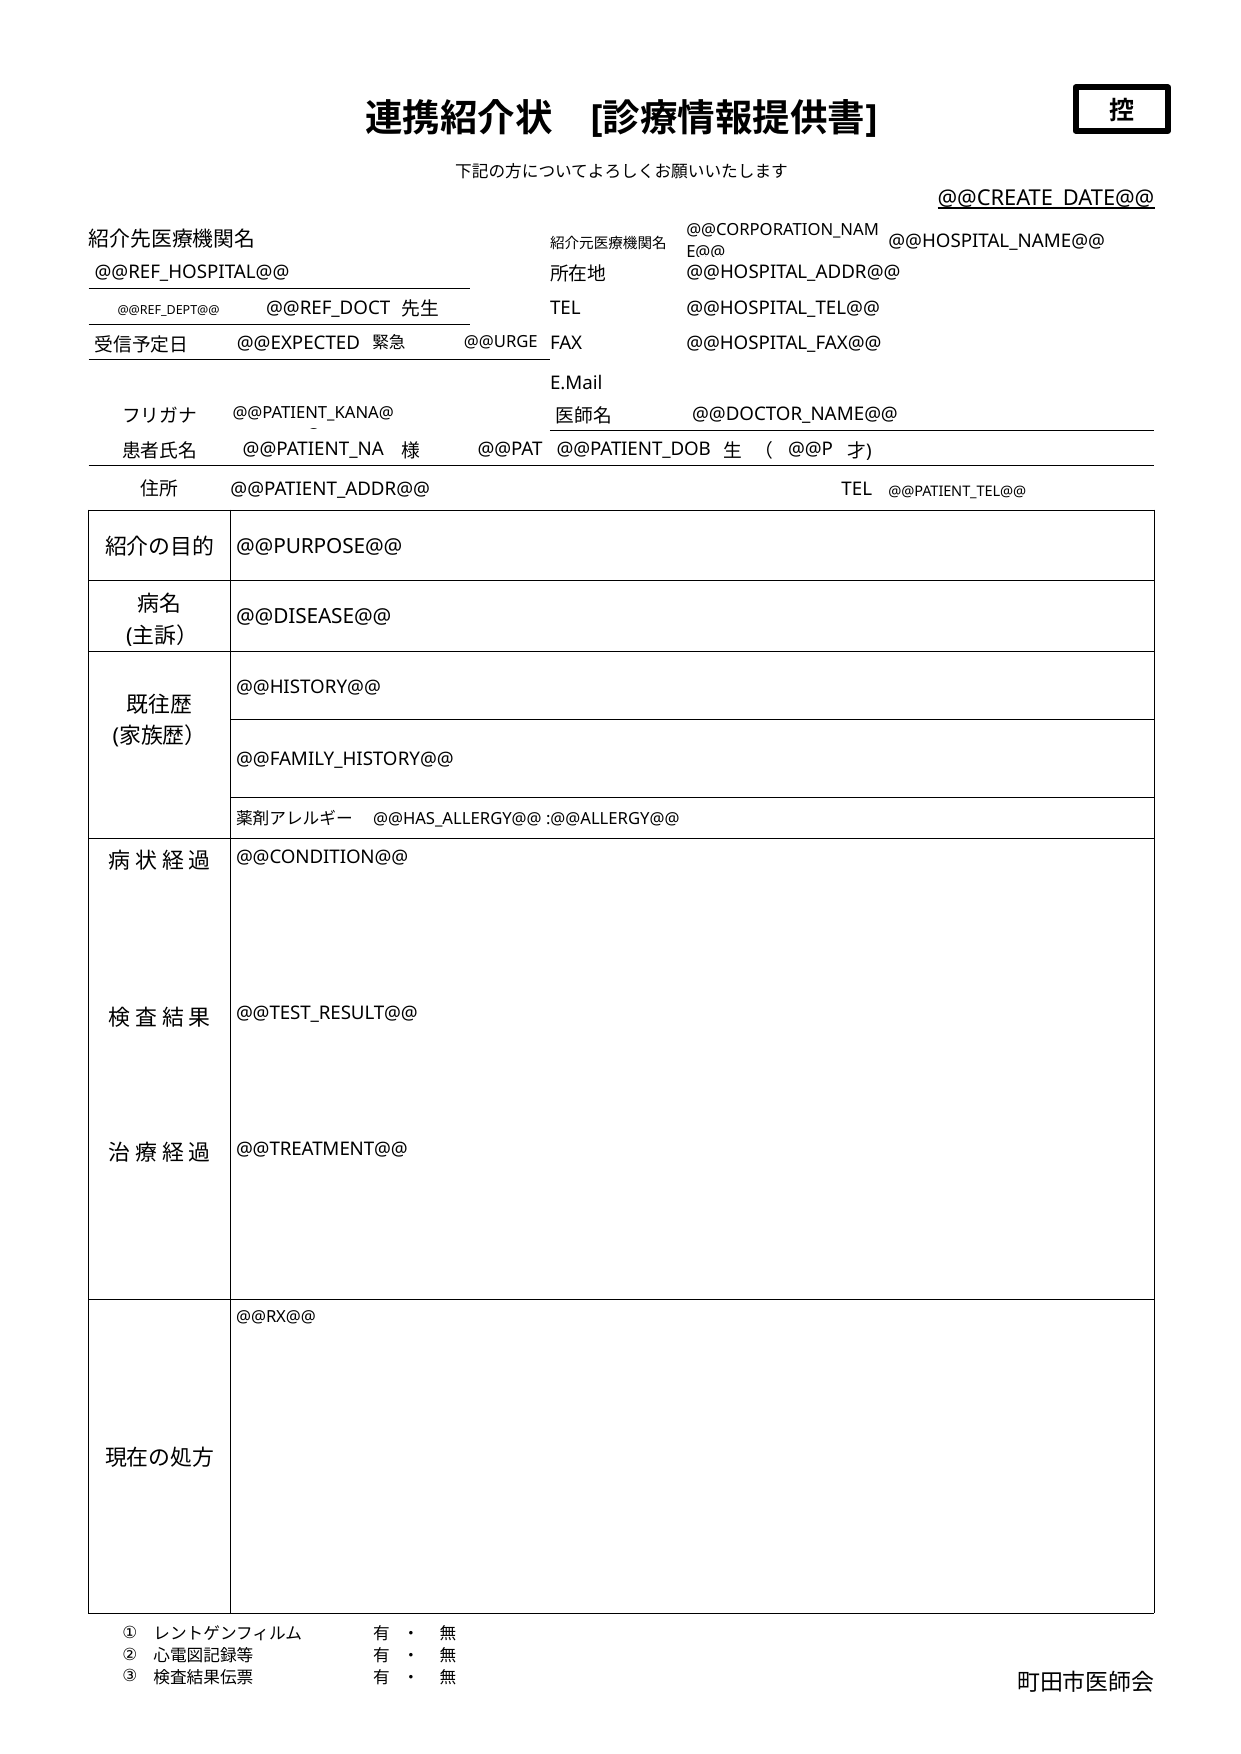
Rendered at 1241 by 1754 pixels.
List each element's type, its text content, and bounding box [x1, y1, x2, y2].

table_cell [748, 1664, 779, 1692]
table_cell [366, 501, 396, 509]
table_cell [779, 1620, 841, 1642]
table_cell [366, 182, 396, 217]
table_cell [717, 1620, 748, 1642]
table_cell [118, 360, 141, 394]
table_cell [366, 1614, 396, 1620]
table_header 連携紹介状 [診療情報提供書] [89, 88, 1154, 147]
table_cell [470, 182, 550, 217]
table_cell [717, 182, 748, 217]
table_cell [366, 360, 396, 394]
table_cell [337, 182, 366, 217]
table_cell [260, 1614, 337, 1620]
table_cell [470, 1664, 550, 1692]
table_cell [89, 147, 1154, 158]
table_cell [888, 1614, 1154, 1620]
table_cell [396, 360, 425, 394]
table_cell ・ [396, 1642, 425, 1664]
table_cell [841, 1642, 888, 1664]
table_cell [141, 1620, 153, 1642]
table_cell [425, 395, 470, 430]
table_cell [550, 1664, 686, 1692]
table_cell 検 査 結 果 [89, 994, 230, 1130]
table_cell @@PURPOSE@@ [231, 511, 1154, 580]
table_cell ・ [396, 1620, 425, 1642]
table_cell @@REF_HOSPITAL@@ [89, 253, 470, 288]
table_cell 心電図記録等 [153, 1642, 366, 1664]
table_cell [888, 501, 1154, 509]
table_cell TEL [550, 288, 686, 324]
table_cell [470, 288, 550, 324]
table_cell @@CORPORATION_NAME@@ [686, 218, 888, 253]
table_cell 患者氏名 [89, 430, 230, 465]
table_cell [841, 1664, 888, 1692]
table_cell [425, 360, 470, 394]
table_cell [230, 182, 260, 217]
table_cell @@TREATMENT@@ [231, 1130, 1154, 1298]
table_cell 病 状 経 過 [89, 839, 230, 994]
table_cell @@PATIENT_NAME@@ [230, 430, 396, 465]
table_cell レントゲンフィルム [153, 1620, 366, 1642]
table_cell 検査結果伝票 [153, 1664, 366, 1692]
table_cell 所在地 [550, 253, 686, 288]
table_cell [550, 182, 686, 217]
table_cell [230, 501, 260, 509]
table_cell [153, 1614, 230, 1620]
table_cell [396, 501, 425, 509]
table_cell @@HOSPITAL_NAME@@ [888, 218, 1154, 253]
table_cell [779, 182, 841, 217]
table_cell [550, 1620, 686, 1642]
table_cell [470, 1620, 550, 1642]
table_cell [550, 501, 686, 509]
table_cell [748, 1620, 779, 1642]
table_cell ② [118, 1642, 141, 1664]
table_cell [89, 501, 118, 509]
table_cell [396, 182, 425, 217]
table_cell [686, 501, 717, 509]
table_cell [396, 1614, 425, 1620]
table_cell [141, 360, 153, 394]
table_cell @@PATIENT_TEL@@ [888, 466, 1154, 501]
table_cell @@URGENT@@ [458, 324, 550, 359]
table_cell 紹介先医療機関名 [89, 218, 470, 253]
table_cell [550, 1614, 686, 1620]
table_cell @@PATIENT_AGE@@ [779, 431, 841, 465]
table_cell [141, 1642, 153, 1664]
table_cell 住所 [89, 466, 230, 501]
table_cell [89, 1614, 118, 1620]
table_cell 様 [396, 430, 470, 465]
table_cell [717, 1664, 748, 1692]
table_cell [748, 501, 779, 509]
table_cell @@PATIENT_SEX@@ [470, 430, 550, 465]
table_cell [779, 501, 841, 509]
table_cell @@DOCTOR_NAME@@ [686, 395, 1154, 430]
table_cell [230, 360, 260, 394]
table_cell [153, 360, 230, 394]
table_cell [686, 182, 717, 217]
table_cell ・ [396, 1664, 425, 1692]
table_cell [841, 182, 888, 217]
table_cell @@EXPECTED_DATE@@ [230, 325, 366, 359]
table_cell @@HOSPITAL_ADDR@@ [686, 253, 1154, 288]
table_cell [470, 1642, 550, 1664]
table_cell [153, 501, 230, 509]
table_cell [260, 501, 337, 509]
table_cell 病名 (主訴） [89, 581, 230, 651]
table_cell [686, 1642, 717, 1664]
table_cell [396, 395, 425, 430]
table_cell [153, 182, 230, 217]
table_cell 既往歴 (家族歴） [89, 652, 230, 837]
table_cell [470, 1614, 550, 1620]
table_cell @@PATIENT_KANA@@ [230, 395, 396, 430]
table_cell 有 [366, 1620, 396, 1642]
table_cell @@PATIENT_ADDR@@ [230, 466, 841, 501]
table_cell [118, 1614, 141, 1620]
table_cell @@HOSPITAL_FAX@@ [686, 324, 1154, 359]
table_cell 有 [366, 1664, 396, 1692]
table_cell [230, 289, 260, 324]
table_cell [260, 182, 337, 217]
table_cell [686, 359, 1154, 394]
table_cell 受信予定日 [89, 325, 230, 359]
table_cell @@CONDITION@@ [231, 839, 1154, 994]
table_cell （ [748, 431, 779, 465]
table_cell [141, 501, 153, 509]
table_cell フリガナ [89, 395, 230, 430]
table_cell [260, 360, 337, 394]
table_cell 生 [717, 431, 748, 465]
table_cell [779, 1664, 841, 1692]
table_cell [841, 1620, 888, 1642]
table_cell 治 療 経 過 [89, 1130, 230, 1298]
table_cell 無 [425, 1620, 470, 1642]
table_cell 紹介の目的 [89, 511, 230, 580]
table_cell [118, 182, 141, 217]
table_cell @@HOSPITAL_TEL@@ [686, 288, 1154, 324]
table_cell @@PATIENT_DOB@@ [550, 431, 717, 465]
table_cell 才) [841, 431, 888, 465]
table_cell [470, 395, 550, 430]
table_cell [89, 1664, 118, 1692]
table_cell [425, 501, 470, 509]
table_cell 紹介元医療機関名 [550, 218, 686, 253]
table_cell [337, 360, 366, 394]
table_cell [337, 1614, 366, 1620]
table_cell [717, 1614, 748, 1620]
table_cell [888, 1642, 1154, 1664]
table_cell [779, 1614, 841, 1620]
table_cell [425, 182, 470, 217]
table_cell 無 [425, 1664, 470, 1692]
table_cell 町田市医師会 [888, 1664, 1154, 1692]
table_cell @@REF_DOCTOR_NAME@@ [260, 289, 396, 324]
table_cell @@TEST_RESULT@@ [231, 994, 1154, 1130]
table_cell [141, 1664, 153, 1692]
table_cell [841, 1614, 888, 1620]
table_cell FAX [550, 324, 686, 359]
table_cell [888, 1620, 1154, 1642]
table_cell [470, 218, 550, 253]
table_cell [141, 182, 153, 217]
table_cell 有 [366, 1642, 396, 1664]
table_cell [779, 1642, 841, 1664]
table_cell @@HISTORY@@ [231, 652, 1154, 719]
table_cell [425, 1614, 470, 1620]
table_cell TEL [841, 466, 888, 501]
table_cell 現在の処方 [89, 1300, 230, 1612]
table_cell [230, 1614, 260, 1620]
table_cell E.Mail [550, 359, 686, 394]
table_cell [470, 253, 550, 288]
table_cell [888, 431, 1154, 465]
table_cell [748, 1614, 779, 1620]
table_cell ③ [118, 1664, 141, 1692]
table_cell [717, 1642, 748, 1664]
table_cell [89, 360, 118, 394]
table_cell 緊急 [366, 325, 458, 359]
table_cell @@CREATE_DATE@@ [888, 182, 1154, 217]
table_cell [550, 1642, 686, 1664]
table_cell [686, 1620, 717, 1642]
table_cell 先生 [396, 289, 470, 324]
table_cell 無 [425, 1642, 470, 1664]
table_cell [748, 182, 779, 217]
table_cell @@FAMILY_HISTORY@@ [231, 720, 1154, 797]
table_cell [89, 1620, 118, 1642]
table_cell [118, 501, 141, 509]
table_cell [337, 501, 366, 509]
table_cell [748, 1642, 779, 1664]
table_cell [89, 1642, 118, 1664]
table_cell ① [118, 1620, 141, 1642]
table_cell [717, 501, 748, 509]
table_cell @@RX@@ [231, 1300, 1154, 1612]
table_cell @@REF_DEPT@@ [89, 289, 230, 324]
table_cell 医師名 [550, 395, 686, 430]
table_cell [686, 1614, 717, 1620]
table_cell 下記の方についてよろしくお願いいたします [89, 158, 1154, 182]
table_cell [141, 1614, 153, 1620]
table_cell [89, 182, 118, 217]
table_cell [686, 1664, 717, 1692]
table_cell 薬剤アレルギー @@HAS_ALLERGY@@ :@@ALLERGY@@ [231, 798, 1154, 837]
table_cell [470, 501, 550, 509]
table_cell [841, 501, 888, 509]
table_cell [470, 360, 550, 394]
table_cell @@DISEASE@@ [231, 581, 1154, 651]
